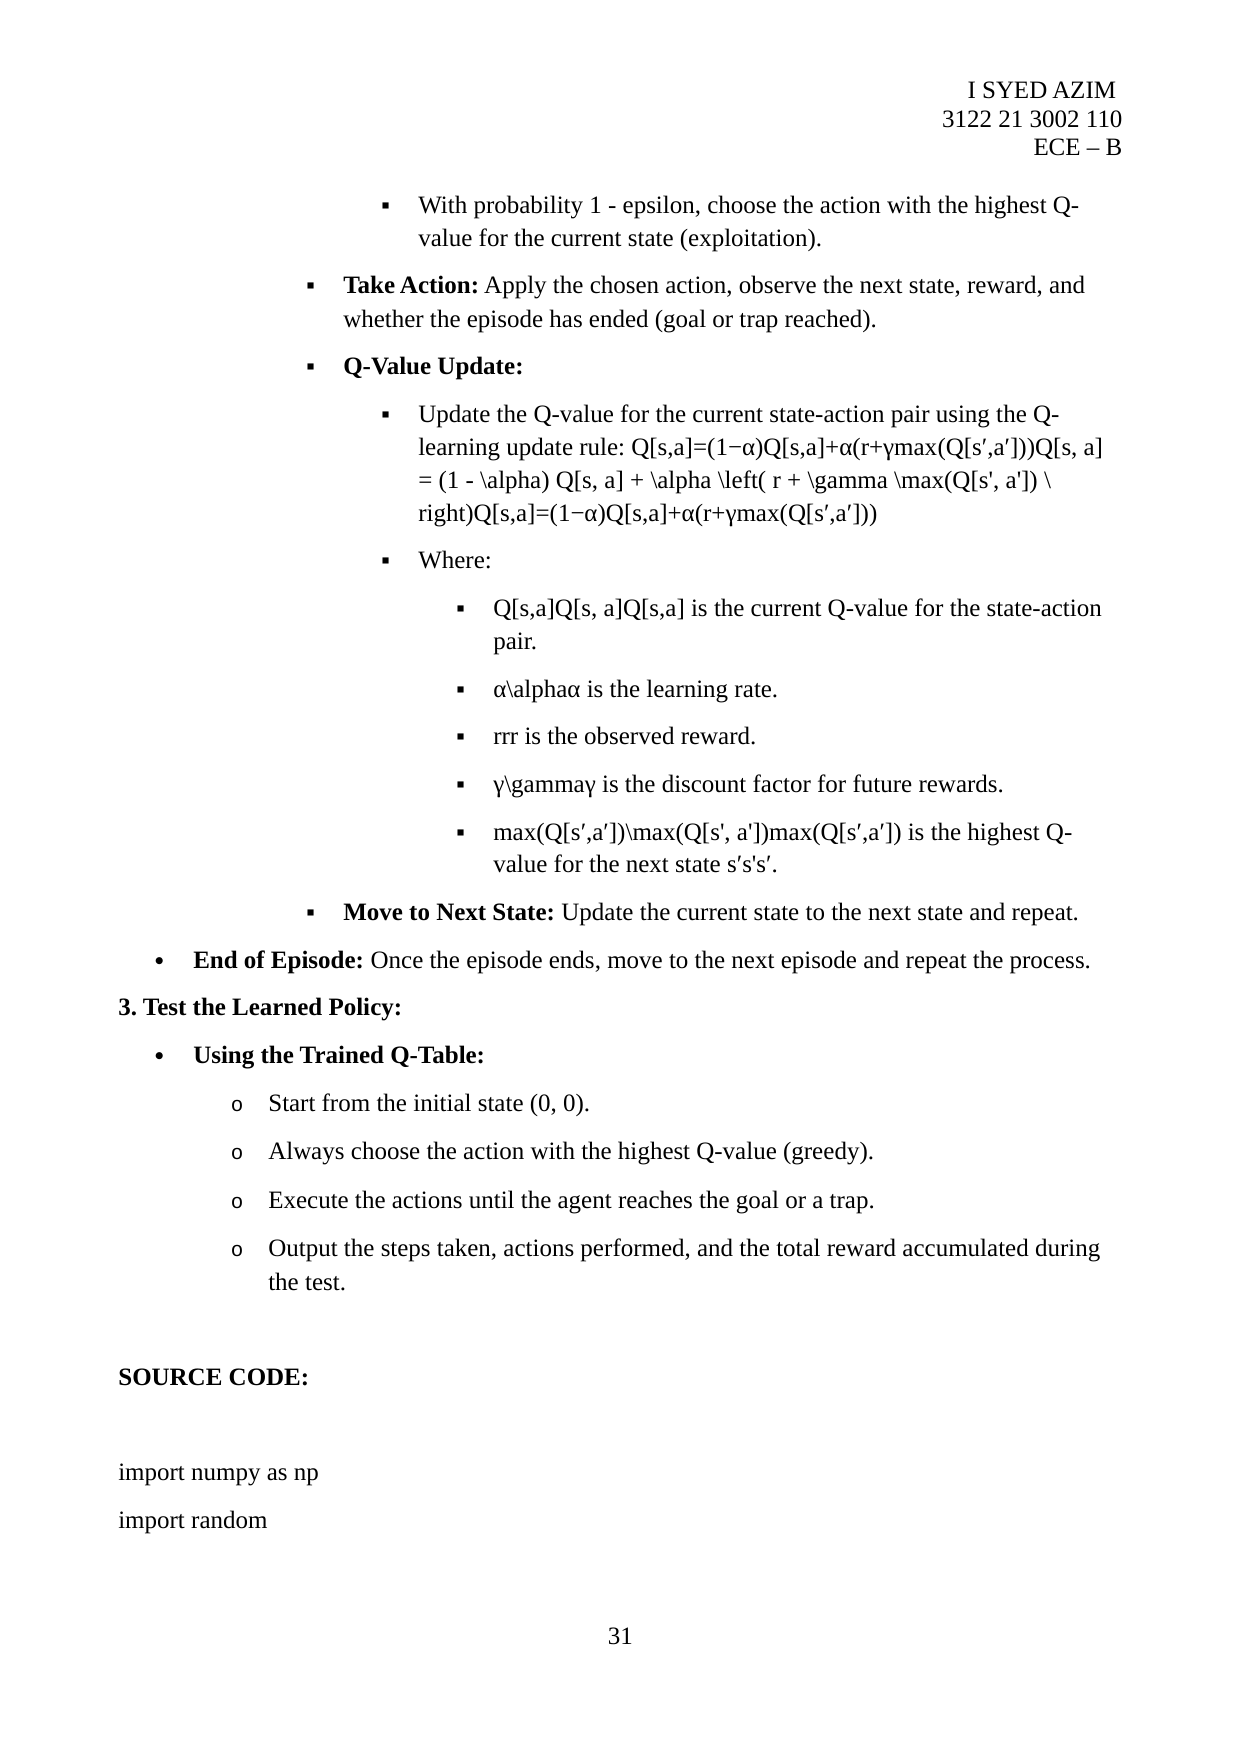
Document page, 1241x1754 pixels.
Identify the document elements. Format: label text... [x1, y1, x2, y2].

list rrr is the observed reward. [456, 721, 1122, 750]
list Update the Q-value for the current state-action pair using the Q-learning update rule: Q[s,a]=(1−α)Q[s,a]+α(r+γmax⁡(Q[s′,a′]))Q[s, a] = (1 - \alpha) Q[s, a] + \alpha \left( r + \gamma \max(Q[s', a']) \right)Q[s,a]=(1−α)Q[s,a]+α(r+γmax(Q[s′,a′])) [381, 399, 1122, 527]
list End of Episode: Once the episode ends, move to the next episode and repeat the process. [156, 945, 1122, 973]
list Q[s,a]Q[s, a]Q[s,a] is the current Q-value for the state-action pair. [456, 593, 1122, 655]
list Start from the initial state (0, 0). [231, 1088, 1122, 1117]
list Execute the actions until the agent reaches the goal or a trap. [231, 1185, 1122, 1214]
list With probability 1 - epsilon, choose the action with the highest Q-value for the current state (exploitation). [381, 190, 1122, 252]
list Output the steps taken, actions performed, and the total reward accumulated during the test. [231, 1233, 1122, 1296]
list α\alphaα is the learning rate. [456, 674, 1122, 702]
list Always choose the action with the highest Q-value (greedy). [231, 1136, 1122, 1166]
list Where: [381, 546, 1122, 574]
text SOURCE CODE: [118, 1362, 1122, 1391]
list Using the Trained Q-Table: [156, 1040, 1122, 1069]
list Move to Next State: Update the current state to the next state and repeat. [306, 897, 1122, 926]
text 3. Test the Learned Policy: [118, 992, 1122, 1021]
text import numpy as np [118, 1457, 1122, 1486]
list γ\gammaγ is the discount factor for future rewards. [456, 769, 1122, 798]
list Q-Value Update: [306, 351, 1122, 380]
list Take Action: Apply the chosen action, observe the next state, reward, and whether the episode has ended (goal or trap reached). [306, 271, 1122, 332]
list max⁡(Q[s′,a′])\max(Q[s', a'])max(Q[s′,a′]) is the highest Q-value for the next state s′s's′. [456, 817, 1122, 878]
text import random [118, 1505, 1122, 1534]
